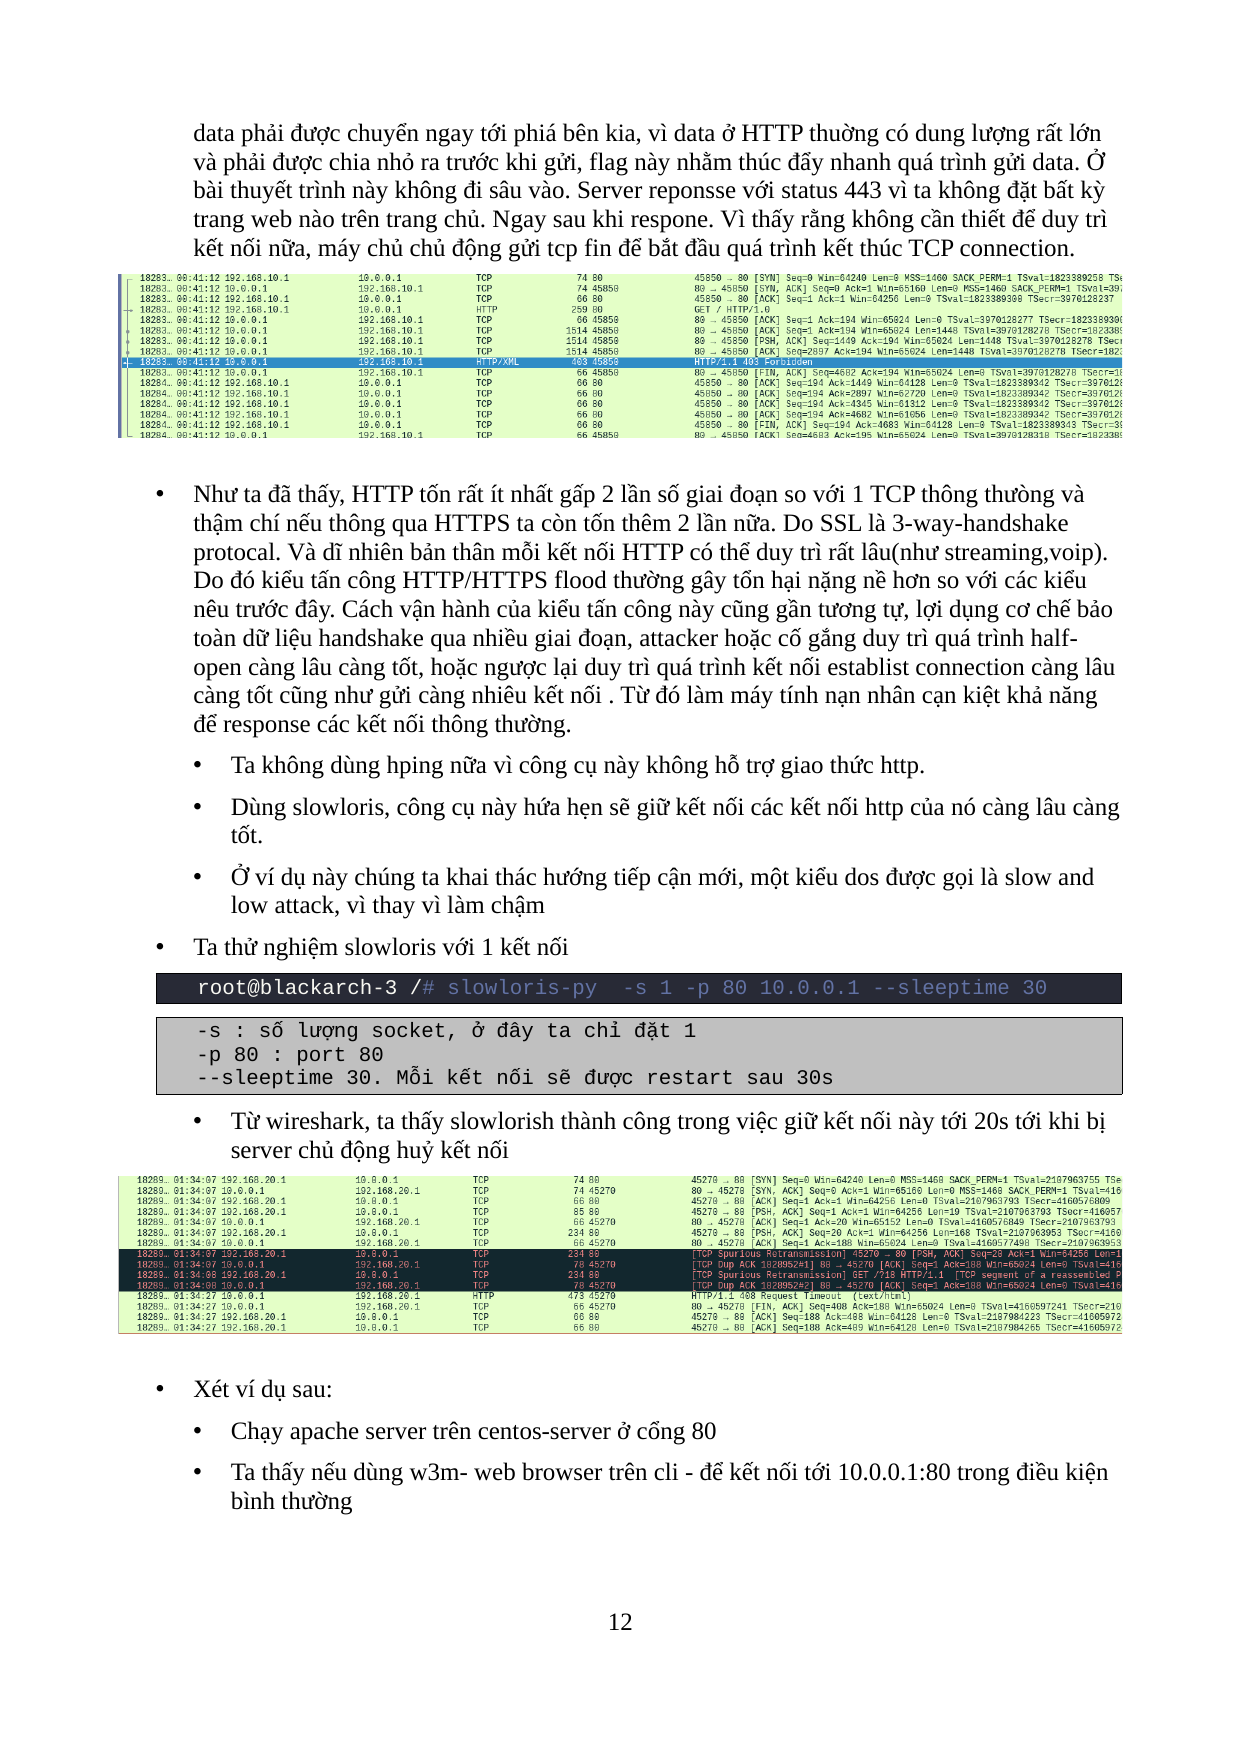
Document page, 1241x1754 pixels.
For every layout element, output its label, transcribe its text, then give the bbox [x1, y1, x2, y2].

list -s : số lượng socket, ở đây ta chỉ đặt 1 [157, 1018, 1122, 1041]
list Ta không dùng hping nữa vì công cụ này không hỗ trợ giao thức http. [193, 750, 1122, 779]
list Ta thấy nếu dùng w3m- web browser trên cli - để kết nối tới 10.0.0.1:80 trong điều kiện bình thường [193, 1457, 1122, 1514]
list Dùng slowloris, công cụ này hứa hẹn sẽ giữ kết nối các kết nối http của nó càng lâu càng tốt. [193, 792, 1122, 849]
list Từ wireshark, ta thấy slowlorish thành công trong việc giữ kết nối này tới 20s tới khi bị server chủ động huỷ kết nối [193, 1106, 1122, 1164]
list data phải được chuyển ngay tới phiá bên kia, vì data ở HTTP thuờng có dung lượng rất lớn và phải được chia nhỏ ra trước khi gửi, flag này nhằm thúc đẩy nhanh quá trình gửi data. Ở bài thuyết trình này không đi sâu vào. Server reponsse với status 443 vì ta không đặt bất kỳ trang web nào trên trang chủ. Ngay sau khi respone. Vì thấy rằng không cần thiết để duy trì kết nối nữa, máy chủ chủ động gửi tcp fin để bắt đầu quá trình kết thúc TCP connection. [156, 118, 1122, 262]
list Ở ví dụ này chúng ta khai thác hướng tiếp cận mới, một kiểu dos được gọi là slow and low attack, vì thay vì làm chậm [193, 862, 1122, 919]
list root@blackarch-3 /# slowloris-py -s 1 -p 80 10.0.0.1 --sleeptime 30 [157, 974, 1121, 1003]
list Xét ví dụ sau: [156, 1374, 1122, 1403]
list Như ta đã thấy, HTTP tốn rất ít nhất gấp 2 lần số giai đoạn so với 1 TCP thông thưòng và thậm chí nếu thông qua HTTPS ta còn tốn thêm 2 lần nữa. Do SSL là 3-way-handshake protocal. Và dĩ nhiên bản thân mỗi kết nối HTTP có thể duy trì rất lâu(như streaming,voip). Do đó kiểu tấn công HTTP/HTTPS flood thường gây tổn hại nặng nề hơn so với các kiểu nêu trước đây. Cách vận hành của kiểu tấn công này cũng gần tương tự, lợi dụng cơ chế bảo toàn dữ liệu handshake qua nhiều giai đoạn, attacker hoặc cố gắng duy trì quá trình half-open càng lâu càng tốt, hoặc ngược lại duy trì quá trình kết nối establist connection càng lâu càng tốt cũng như gửi càng nhiêu kết nối . Từ đó làm máy tính nạn nhân cạn kiệt khả năng để response các kết nối thông thường. [156, 479, 1122, 738]
list --sleeptime 30. Mỗi kết nối sẽ được restart sau 30s [157, 1064, 1122, 1094]
list Chạy apache server trên centos-server ở cổng 80 [193, 1416, 1122, 1444]
list Ta thử nghiệm slowloris với 1 kết nối [156, 932, 1122, 960]
list -p 80 : port 80 [157, 1041, 1122, 1064]
